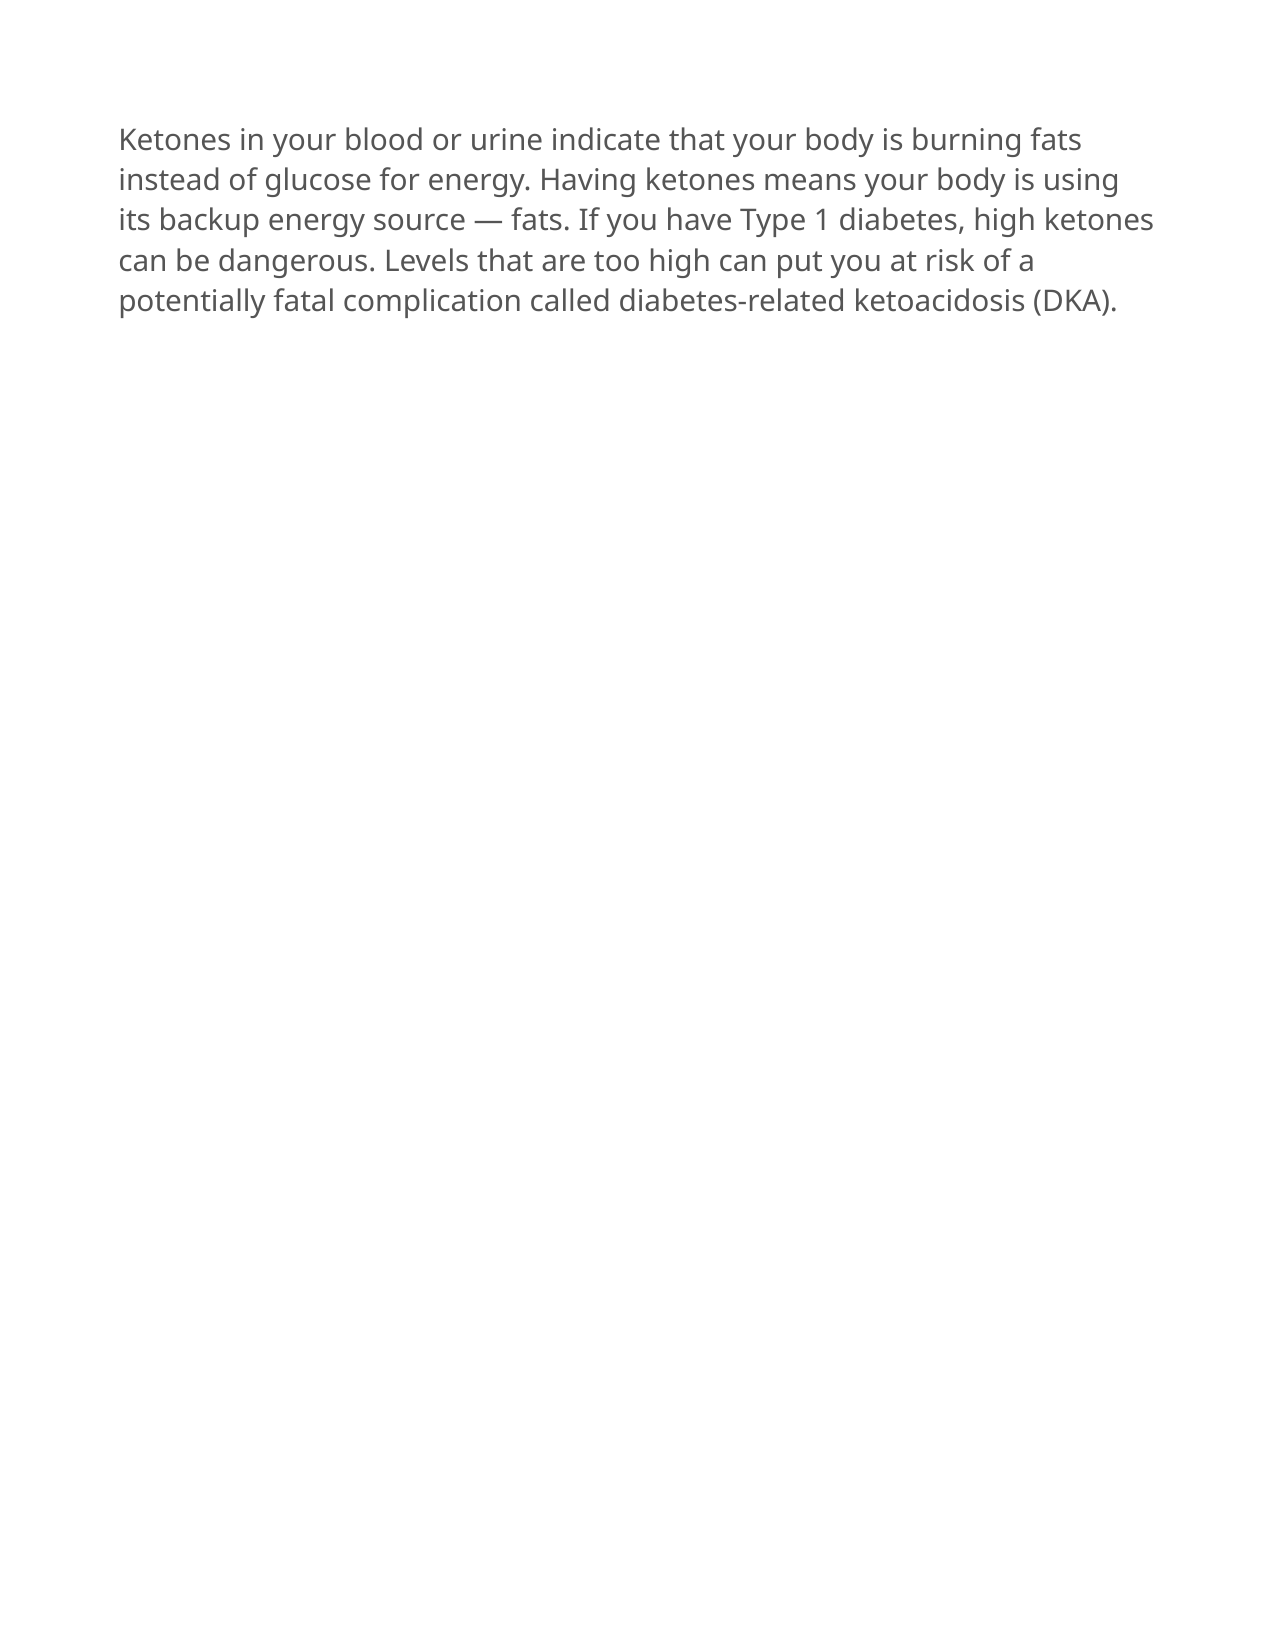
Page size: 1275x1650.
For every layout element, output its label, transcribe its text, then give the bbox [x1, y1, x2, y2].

text Ketones in your blood or urine indicate that your body is burning fats instead of glucose for energy. Having ketones means your body is using its backup energy source — fats. If you have Type 1 diabetes, high ketones can be dangerous. Levels that are too high can put you at risk of a potentially fatal complication called diabetes-related ketoacidosis (DKA). [118, 118, 1157, 320]
